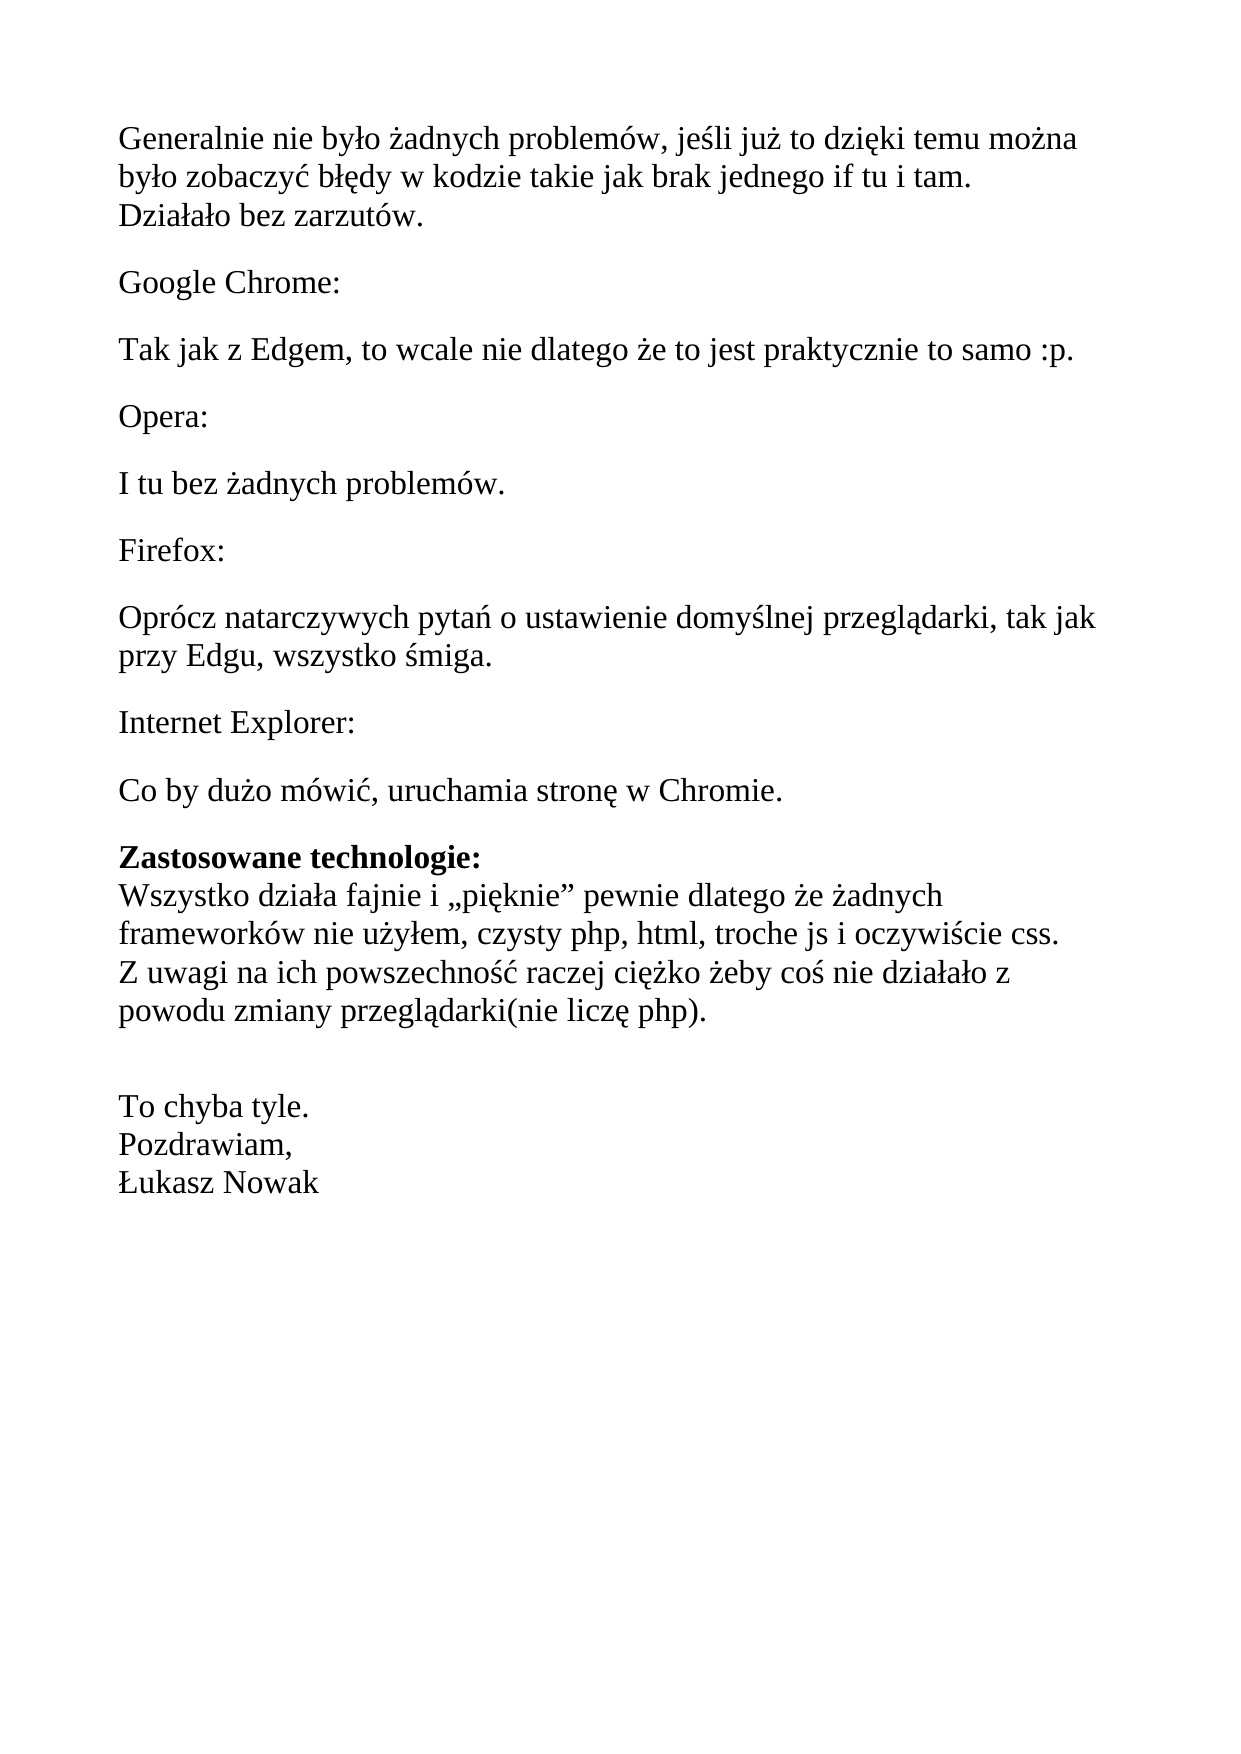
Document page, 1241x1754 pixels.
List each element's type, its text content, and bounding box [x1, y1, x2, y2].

text Opera: [118, 396, 1122, 434]
text Co by dużo mówić, uruchamia stronę w Chromie. [118, 770, 1122, 808]
text Google Chrome: [118, 262, 1122, 300]
text Firefox: [118, 530, 1122, 568]
text Zastosowane technologie: [118, 837, 1122, 875]
text Generalnie nie było żadnych problemów, jeśli już to dzięki temu można było zobaczyć błędy w kodzie takie jak brak jednego if tu i tam. [118, 118, 1122, 195]
text Wszystko działa fajnie i „pięknie” pewnie dlatego że żadnych frameworków nie użyłem, czysty php, html, troche js i oczywiście css. [118, 875, 1122, 952]
text Internet Explorer: [118, 703, 1122, 741]
text Łukasz Nowak [118, 1163, 1122, 1201]
text I tu bez żadnych problemów. [118, 463, 1122, 501]
text Działało bez zarzutów. [118, 195, 1122, 233]
text Tak jak z Edgem, to wcale nie dlatego że to jest praktycznie to samo :p. [118, 329, 1122, 367]
text To chyba tyle. [118, 1086, 1122, 1124]
text Z uwagi na ich powszechność raczej ciężko żeby coś nie działało z powodu zmiany przeglądarki(nie liczę php). [118, 952, 1122, 1028]
text Pozdrawiam, [118, 1124, 1122, 1163]
text Oprócz natarczywych pytań o ustawienie domyślnej przeglądarki, tak jak przy Edgu, wszystko śmiga. [118, 597, 1122, 674]
